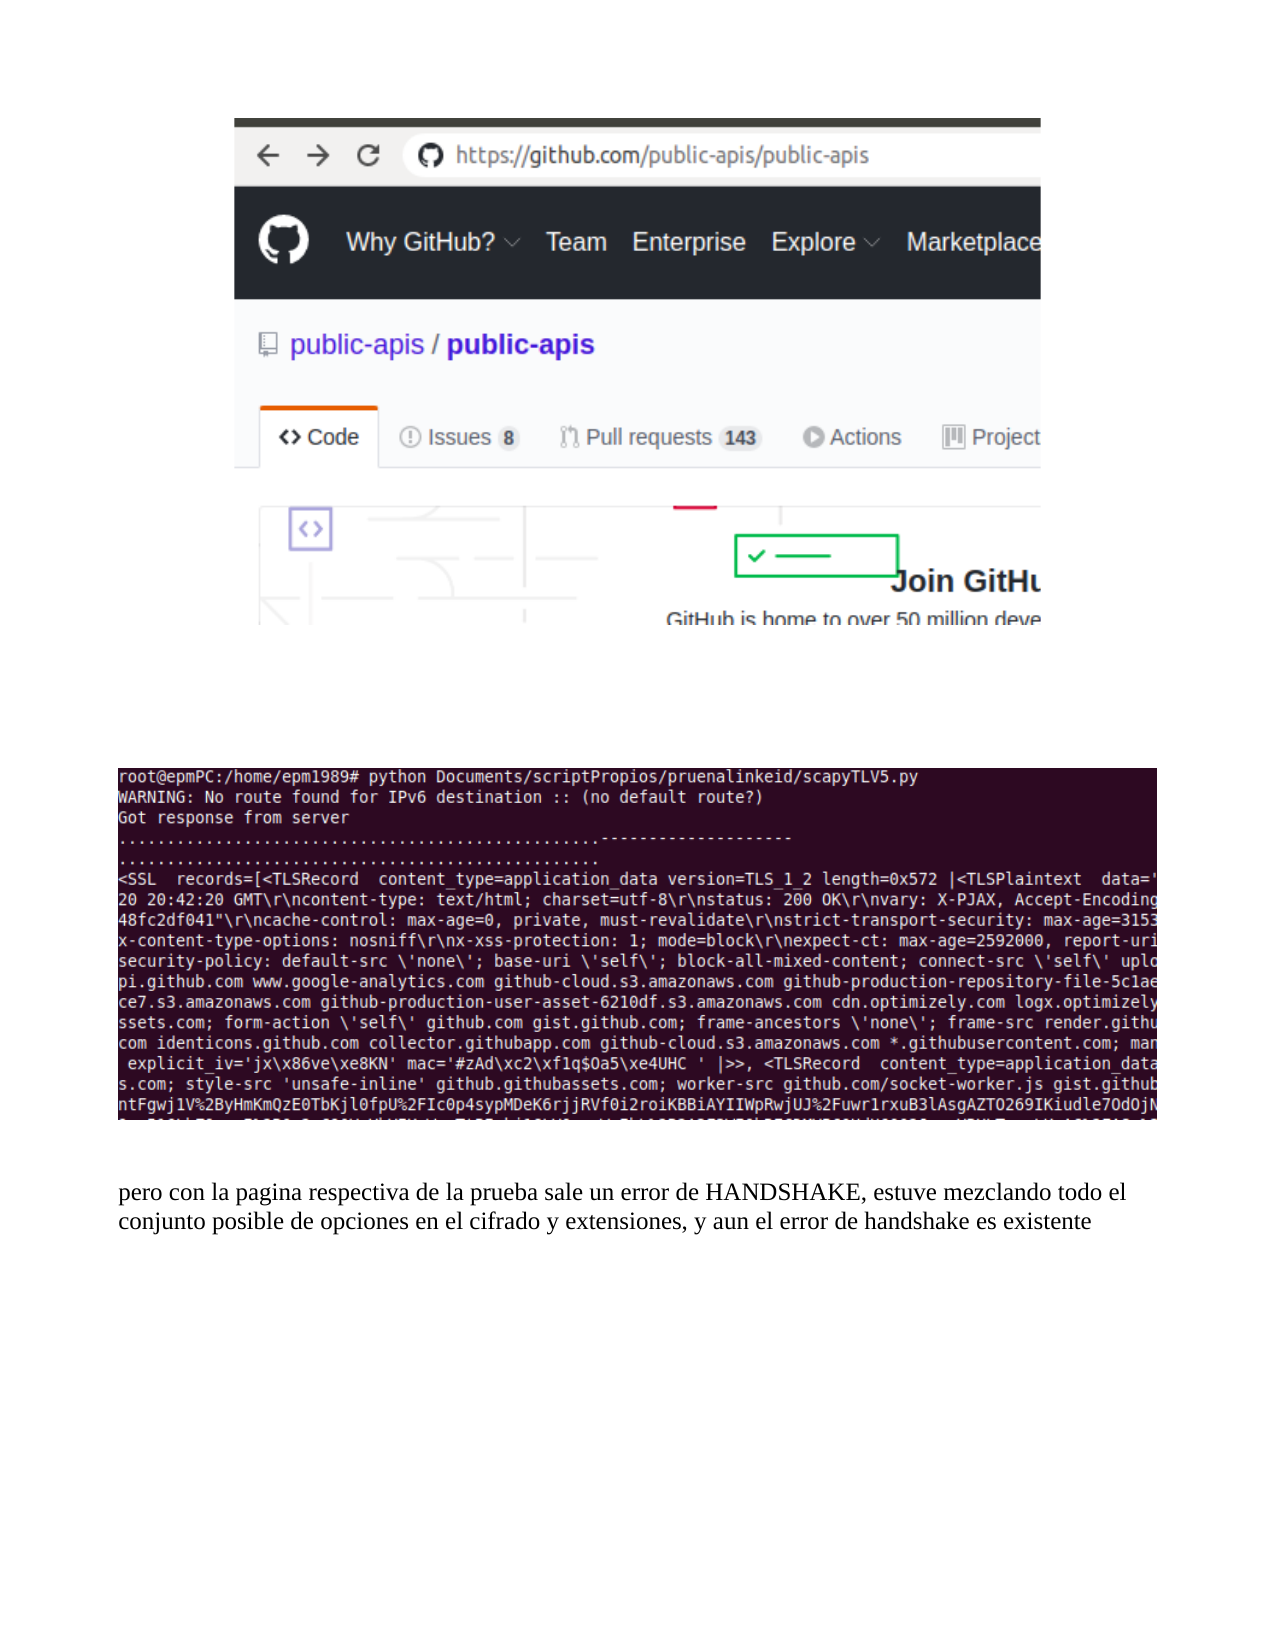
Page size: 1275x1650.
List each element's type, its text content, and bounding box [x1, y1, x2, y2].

picture [118, 768, 1157, 1120]
text pero con la pagina respectiva de la prueba sale un error de HANDSHAKE, estuve mezclando todo el conjunto posible de opciones en el cifrado y extensiones, y aun el error de handshake es existente [118, 1177, 1157, 1235]
picture [234, 118, 1041, 625]
